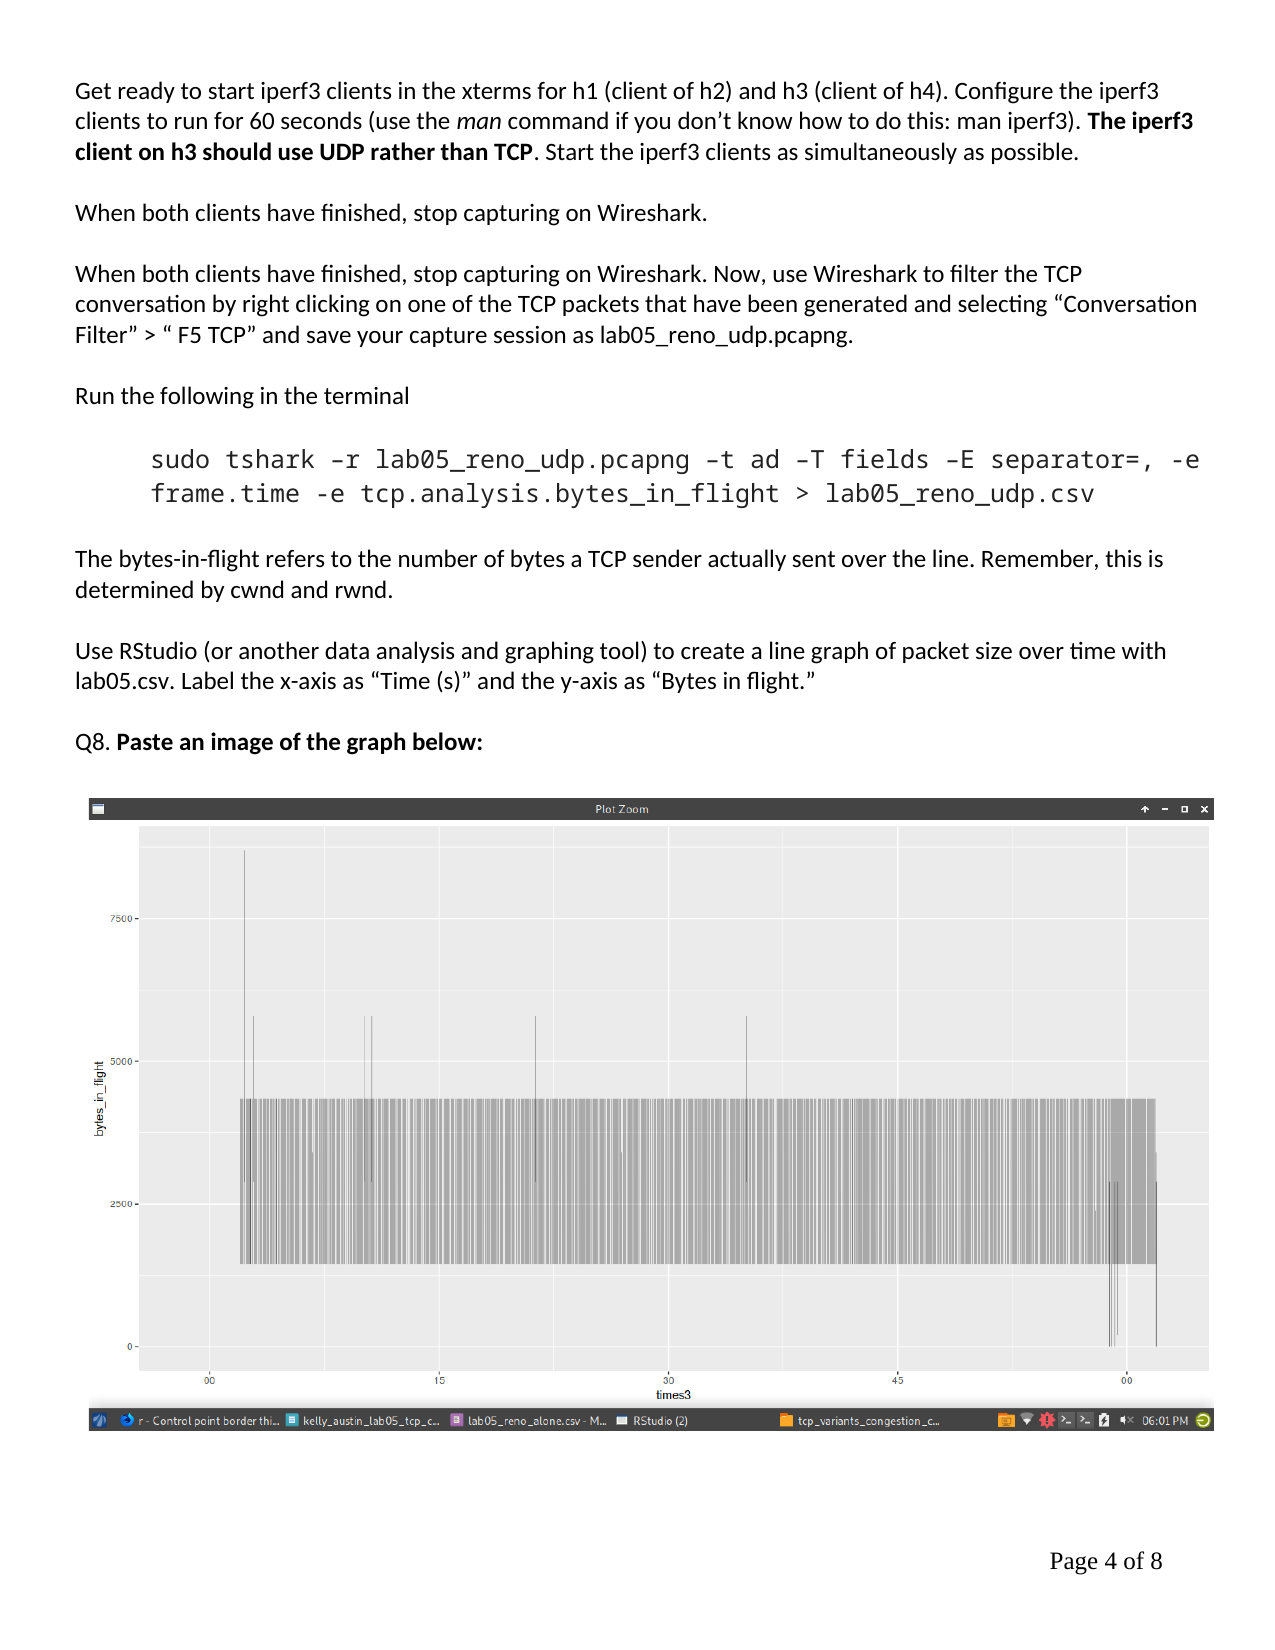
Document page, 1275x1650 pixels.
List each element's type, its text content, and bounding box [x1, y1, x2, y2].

picture [88, 798, 1214, 1431]
text The bytes-in-flight refers to the number of bytes a TCP sender actually sent over the line. Remember, this is determined by cwnd and rwnd. [75, 543, 1200, 604]
text When both clients have finished, stop capturing on Wireshark. Now, use Wireshark to filter the TCP conversation by right clicking on one of the TCP packets that have been generated and selecting “Conversation Filter” > “ F5 TCP” and save your capture session as lab05_reno_udp.pcapng. [75, 258, 1200, 350]
text Q8. Paste an image of the graph below: [75, 727, 1200, 757]
list sudo tshark –r lab05_reno_udp.pcapng –t ad –T fields –E separator=, -e frame.time -e tcp.analysis.bytes_in_flight > lab05_reno_udp.csv [150, 441, 1200, 509]
text Get ready to start iperf3 clients in the xterms for h1 (client of h2) and h3 (client of h4). Configure the iperf3 clients to run for 60 seconds (use the man command if you don’t know how to do this: man iperf3). The iperf3 client on h3 should use UDP rather than TCP. Start the iperf3 clients as simultaneously as possible. [75, 75, 1200, 167]
text Use RStudio (or another data analysis and graphing tool) to create a line graph of packet size over time with lab05.csv. Label the x-axis as “Time (s)” and the y-axis as “Bytes in flight.” [75, 635, 1200, 696]
text Run the following in the terminal [75, 380, 1200, 411]
text When both clients have finished, stop capturing on Wireshark. [75, 197, 1200, 228]
